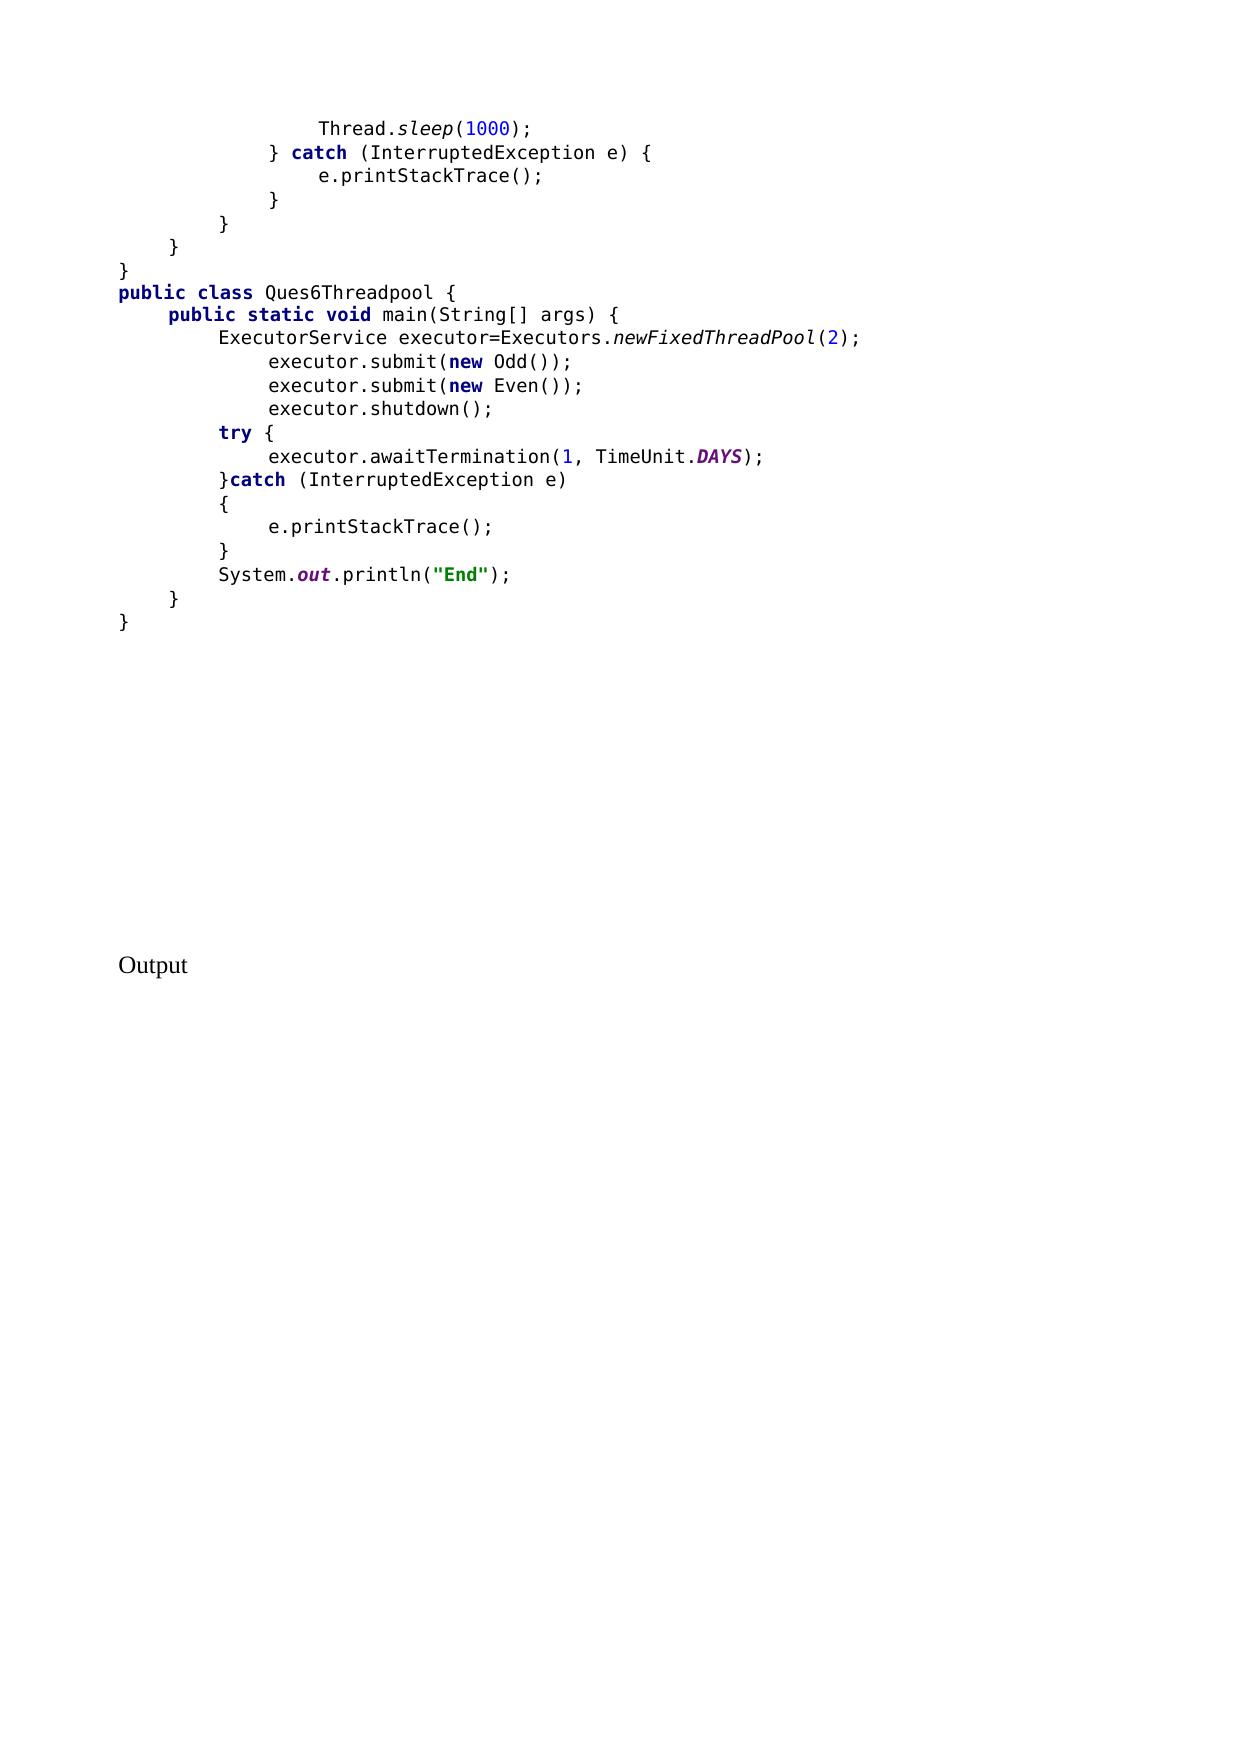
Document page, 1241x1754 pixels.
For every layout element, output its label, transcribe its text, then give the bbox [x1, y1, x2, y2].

text try { [118, 422, 1122, 446]
text Thread.sleep(1000); [118, 118, 1122, 142]
text System.out.println("End"); [118, 564, 1122, 587]
text } [118, 540, 1122, 564]
text } catch (InterruptedException e) { [118, 142, 1122, 165]
text } [118, 189, 1122, 213]
text } [118, 260, 1122, 282]
text e.printStackTrace(); [118, 165, 1122, 189]
text }catch (InterruptedException e) [118, 469, 1122, 493]
text executor.submit(new Odd()); [118, 351, 1122, 375]
text } [118, 587, 1122, 611]
text executor.shutdown(); [118, 398, 1122, 422]
text } [118, 236, 1122, 260]
text executor.submit(new Even()); [118, 375, 1122, 398]
text } [118, 213, 1122, 236]
text public class Ques6Threadpool { [118, 282, 1122, 304]
text { [118, 493, 1122, 517]
text e.printStackTrace(); [118, 517, 1122, 540]
text } [118, 611, 1122, 633]
text Output [118, 950, 1122, 979]
text executor.awaitTermination(1, TimeUnit.DAYS); [118, 446, 1122, 469]
text public static void main(String[] args) { [118, 304, 1122, 327]
text ExecutorService executor=Executors.newFixedThreadPool(2); [118, 327, 1122, 351]
